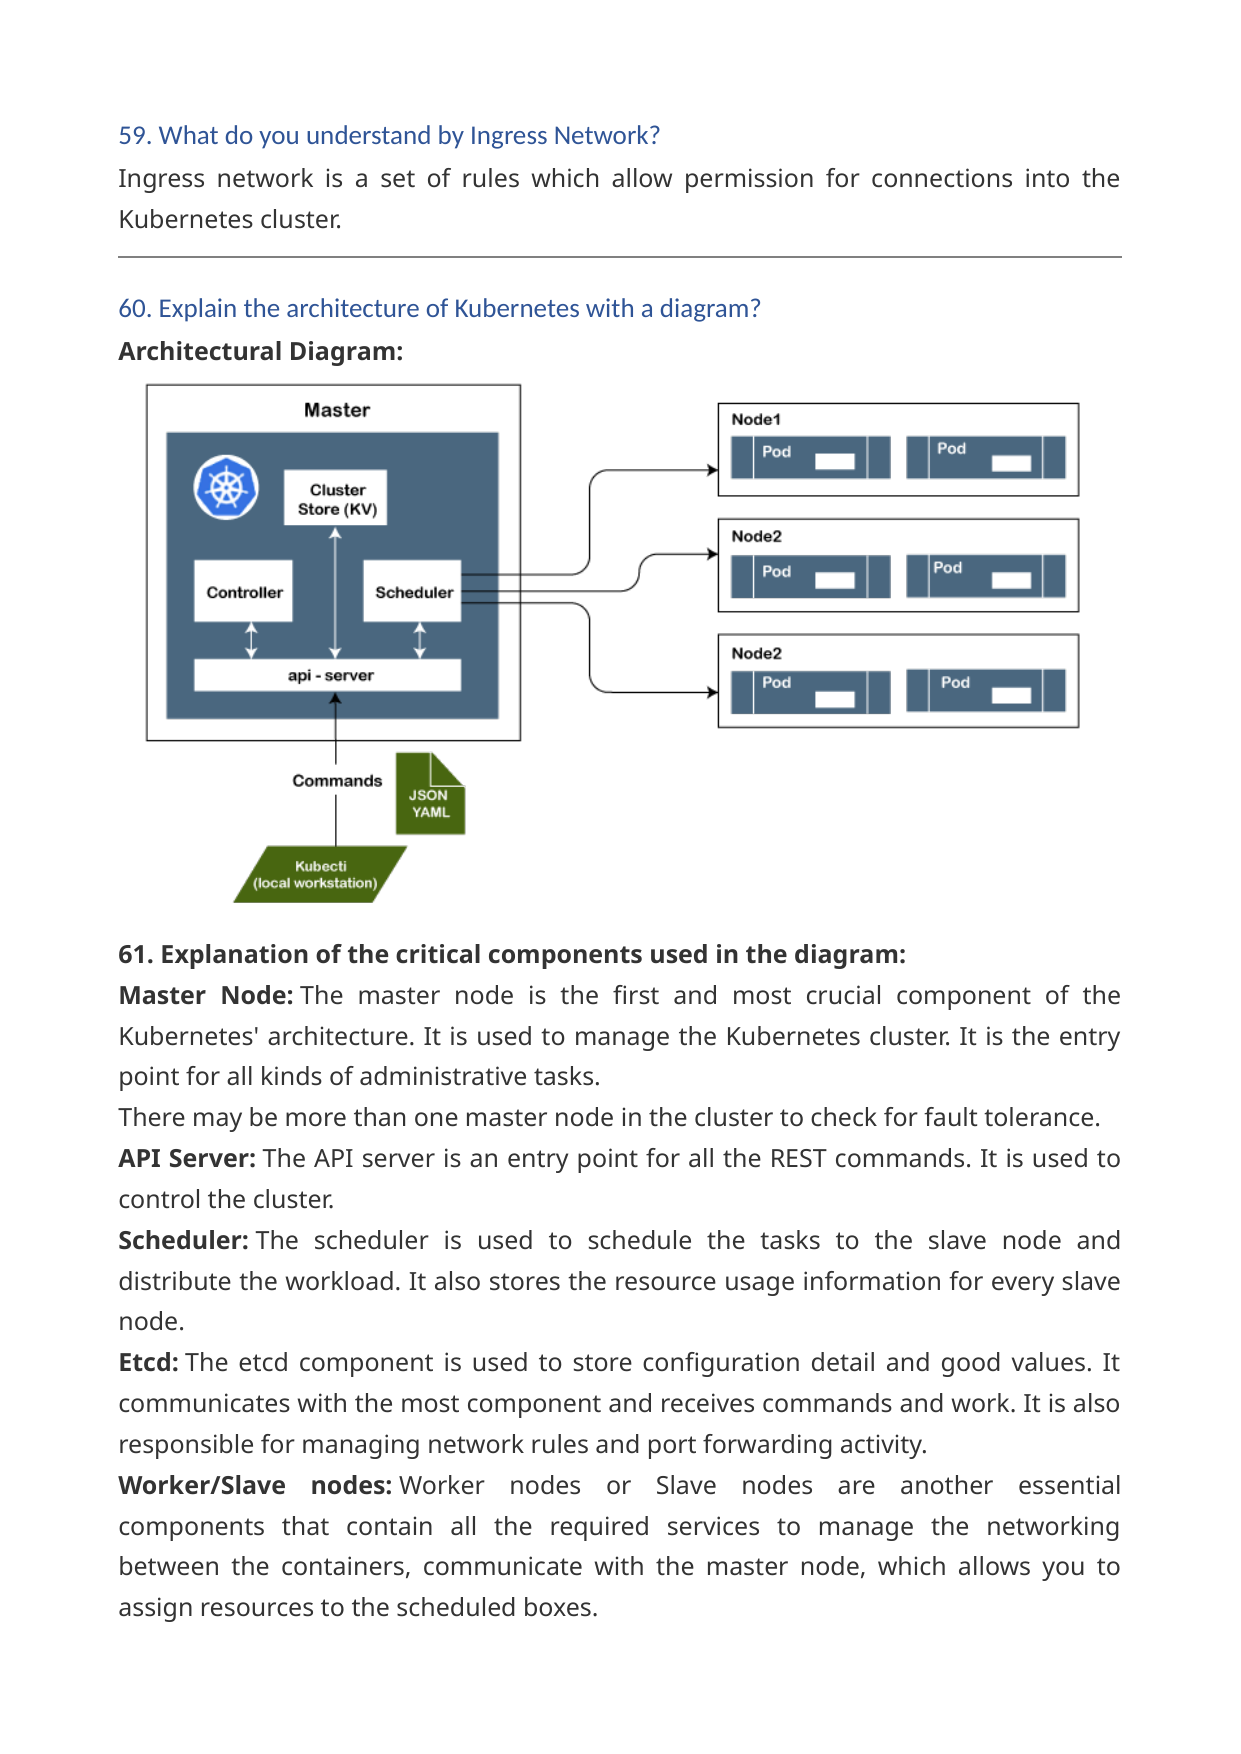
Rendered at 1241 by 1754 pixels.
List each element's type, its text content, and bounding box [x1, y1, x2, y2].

text Architectural Diagram: [118, 333, 1122, 367]
text Etcd: The etcd component is used to store configuration detail and good values. It communicates with the most component and receives commands and work. It is also responsible for managing network rules and port forwarding activity. [118, 1345, 1122, 1461]
subtitle 60. Explain the architecture of Kubernetes with a diagram? [118, 291, 1122, 324]
picture [118, 374, 1094, 912]
text 61. Explanation of the critical components used in the diagram: [118, 937, 1122, 971]
subtitle 59. What do you understand by Ingress Network? [118, 118, 1122, 151]
text Worker/Slave nodes: Worker nodes or Slave nodes are another essential components that contain all the required services to manage the networking between the containers, communicate with the master node, which allows you to assign resources to the scheduled boxes. [118, 1467, 1122, 1624]
text API Server: The API server is an entry point for all the REST commands. It is used to control the cluster. [118, 1141, 1122, 1216]
text There may be more than one master node in the cluster to check for fault tolerance. [118, 1100, 1122, 1134]
text Master Node: The master node is the first and most crucial component of the Kubernetes' architecture. It is used to manage the Kubernetes cluster. It is the entry point for all kinds of administrative tasks. [118, 977, 1122, 1093]
text Ingress network is a set of rules which allow permission for connections into the Kubernetes cluster. [118, 161, 1122, 236]
text Scheduler: The scheduler is used to schedule the tasks to the slave node and distribute the workload. It also stores the resource usage information for every slave node. [118, 1222, 1122, 1338]
